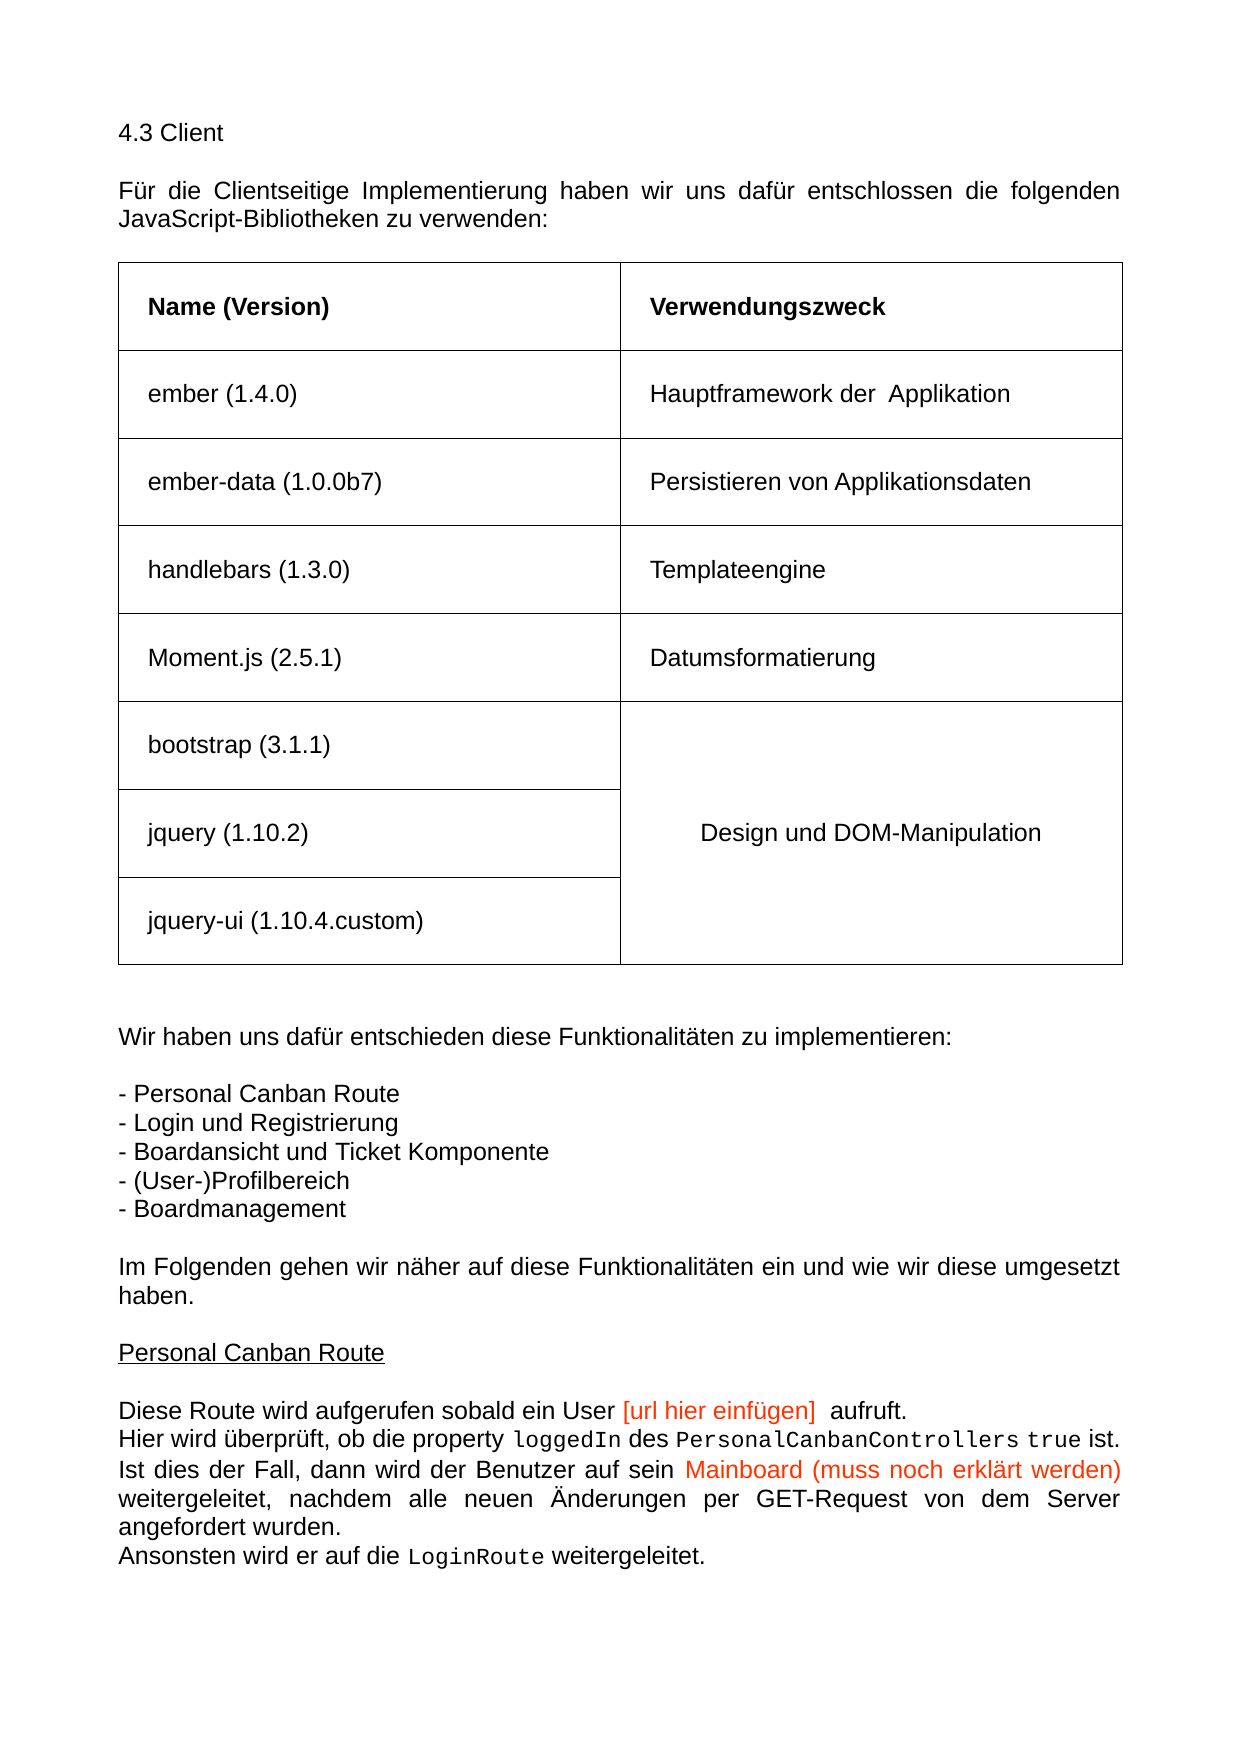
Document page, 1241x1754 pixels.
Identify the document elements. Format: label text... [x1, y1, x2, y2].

table_cell ember-data (1.0.0b7) [119, 439, 620, 525]
text - Personal Canban Route [118, 1079, 1122, 1108]
text Ist dies der Fall, dann wird der Benutzer auf sein Mainboard (muss noch erklärt werden) weitergeleitet, nachdem alle neuen Änderungen per GET-Request von dem Server angefordert wurden. [118, 1455, 1122, 1541]
text 4.3 Client [118, 118, 1122, 147]
text Im Folgenden gehen wir näher auf diese Funktionalitäten ein und wie wir diese umgesetzt haben. [118, 1252, 1122, 1309]
text Für die Clientseitige Implementierung haben wir uns dafür entschlossen die folgenden JavaScript-Bibliotheken zu verwenden: [118, 176, 1122, 233]
table_cell jquery (1.10.2) [119, 790, 620, 877]
table_header Name (Version) [119, 263, 620, 350]
table_header Verwendungszweck [621, 263, 1122, 350]
table_cell Moment.js (2.5.1) [119, 614, 620, 701]
text Ansonsten wird er auf die LoginRoute weitergeleitet. [118, 1541, 1122, 1571]
text Hier wird überprüft, ob die property loggedIn des PersonalCanbanControllers true ist. [118, 1424, 1122, 1455]
text - (User-)Profilbereich [118, 1166, 1122, 1194]
table_cell ember (1.4.0) [119, 351, 620, 437]
table_cell bootstrap (3.1.1) [119, 702, 620, 789]
text Wir haben uns dafür entschieden diese Funktionalitäten zu implementieren: [118, 1022, 1122, 1051]
table_cell Hauptframework der Applikation [621, 351, 1122, 437]
table_cell handlebars (1.3.0) [119, 526, 620, 613]
text - Boardansicht und Ticket Komponente [118, 1137, 1122, 1166]
table_cell Datumsformatierung [621, 614, 1122, 701]
table_cell Templateengine [621, 526, 1122, 613]
text Diese Route wird aufgerufen sobald ein User [url hier einfügen] aufruft. [118, 1396, 1122, 1424]
table_cell Design und DOM-Manipulation [621, 702, 1122, 964]
table_cell jquery-ui (1.10.4.custom) [119, 878, 620, 964]
table_cell Persistieren von Applikationsdaten [621, 439, 1122, 525]
text - Boardmanagement [118, 1194, 1122, 1223]
text - Login und Registrierung [118, 1108, 1122, 1137]
text Personal Canban Route [118, 1338, 1122, 1367]
